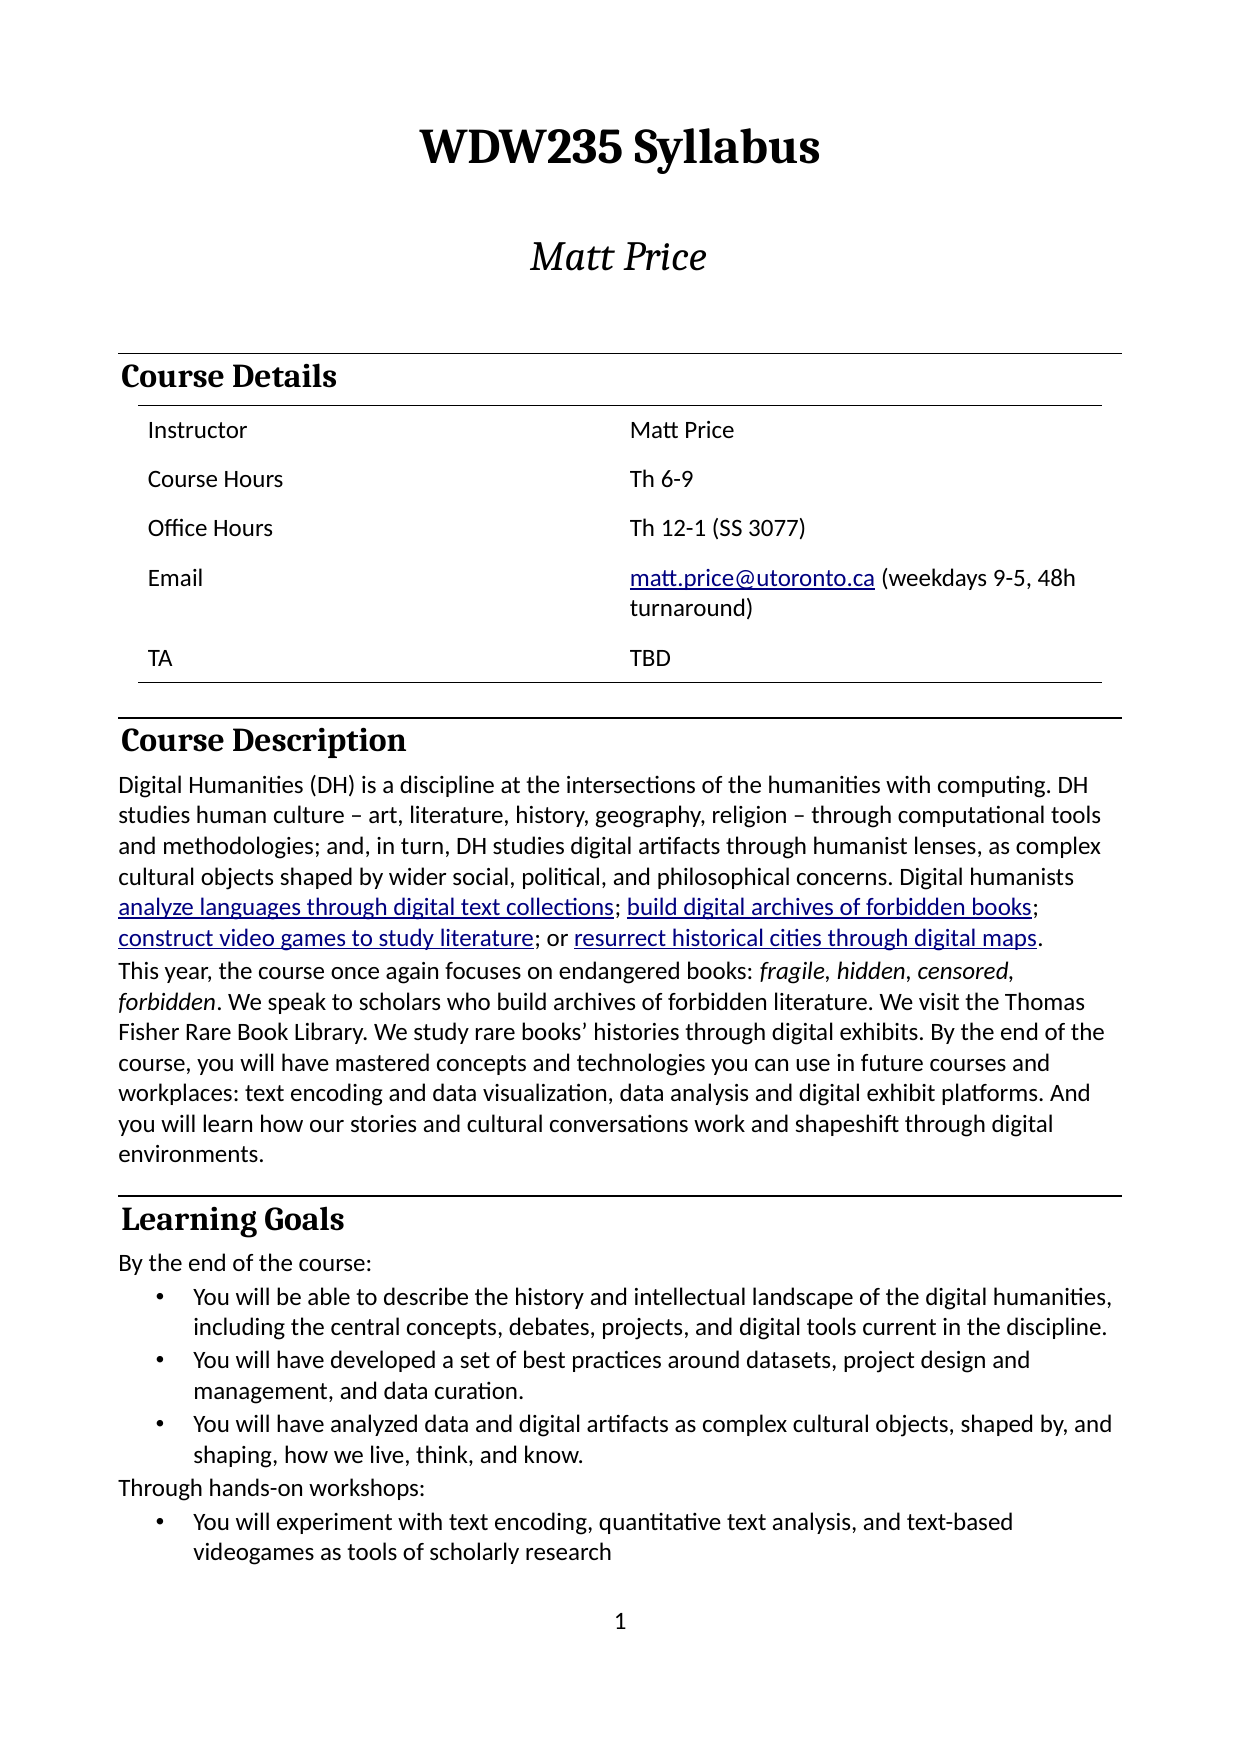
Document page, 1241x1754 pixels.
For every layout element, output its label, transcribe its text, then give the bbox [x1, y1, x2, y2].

list You will have developed a set of best practices around datasets, project design and management, and data curation. [156, 1345, 1122, 1406]
text By the end of the course: [118, 1247, 1122, 1278]
title WDW235 Syllabus [118, 118, 1122, 176]
text Through hands-on workshops: [118, 1473, 1122, 1503]
table_cell Email [138, 553, 620, 632]
table_cell Th 6-9 [620, 454, 1102, 503]
subtitle Matt Price [118, 233, 1122, 281]
table_cell Office Hours [138, 503, 620, 552]
subtitle Course Description [118, 719, 1122, 763]
text This year, the course once again focuses on endangered books: fragile, hidden, censored, forbidden. We speak to scholars who build archives of forbidden literature. We visit the Thomas Fisher Rare Book Library. We study rare books’ histories through digital exhibits. By the end of the course, you will have mastered concepts and technologies you can use in future courses and workplaces: text encoding and data visualization, data analysis and digital exhibit platforms. And you will learn how our stories and cultural conversations work and shapeshift through digital environments. [118, 955, 1122, 1169]
table_cell matt.price@utoronto.ca (weekdays 9-5, 48h turnaround) [620, 553, 1102, 632]
subtitle Learning Goals [118, 1197, 1122, 1241]
table_cell Course Hours [138, 454, 620, 503]
table_cell Th 12-1 (SS 3077) [620, 503, 1102, 552]
list You will be able to describe the history and intellectual landscape of the digital humanities, including the central concepts, debates, projects, and digital tools current in the discipline. [156, 1281, 1122, 1342]
table_header Matt Price [620, 406, 1102, 454]
list You will experiment with text encoding, quantitative text analysis, and text-based videogames as tools of scholarly research [156, 1506, 1122, 1567]
table_header Instructor [138, 406, 620, 454]
text Digital Humanities (DH) is a discipline at the intersections of the humanities with computing. DH studies human culture – art, literature, history, geography, religion – through computational tools and methodologies; and, in turn, DH studies digital artifacts through humanist lenses, as complex cultural objects shaped by wider social, political, and philosophical concerns. Digital humanists analyze languages through digital text collections; build digital archives of forbidden books; construct video games to study literature; or resurrect historical cities through digital maps. [118, 769, 1122, 952]
subtitle Course Details [118, 354, 1122, 399]
table_cell TA [138, 632, 620, 682]
list You will have analyzed data and digital artifacts as complex cultural objects, shaped by, and shaping, how we live, think, and know. [156, 1409, 1122, 1470]
table_cell TBD [620, 632, 1102, 682]
